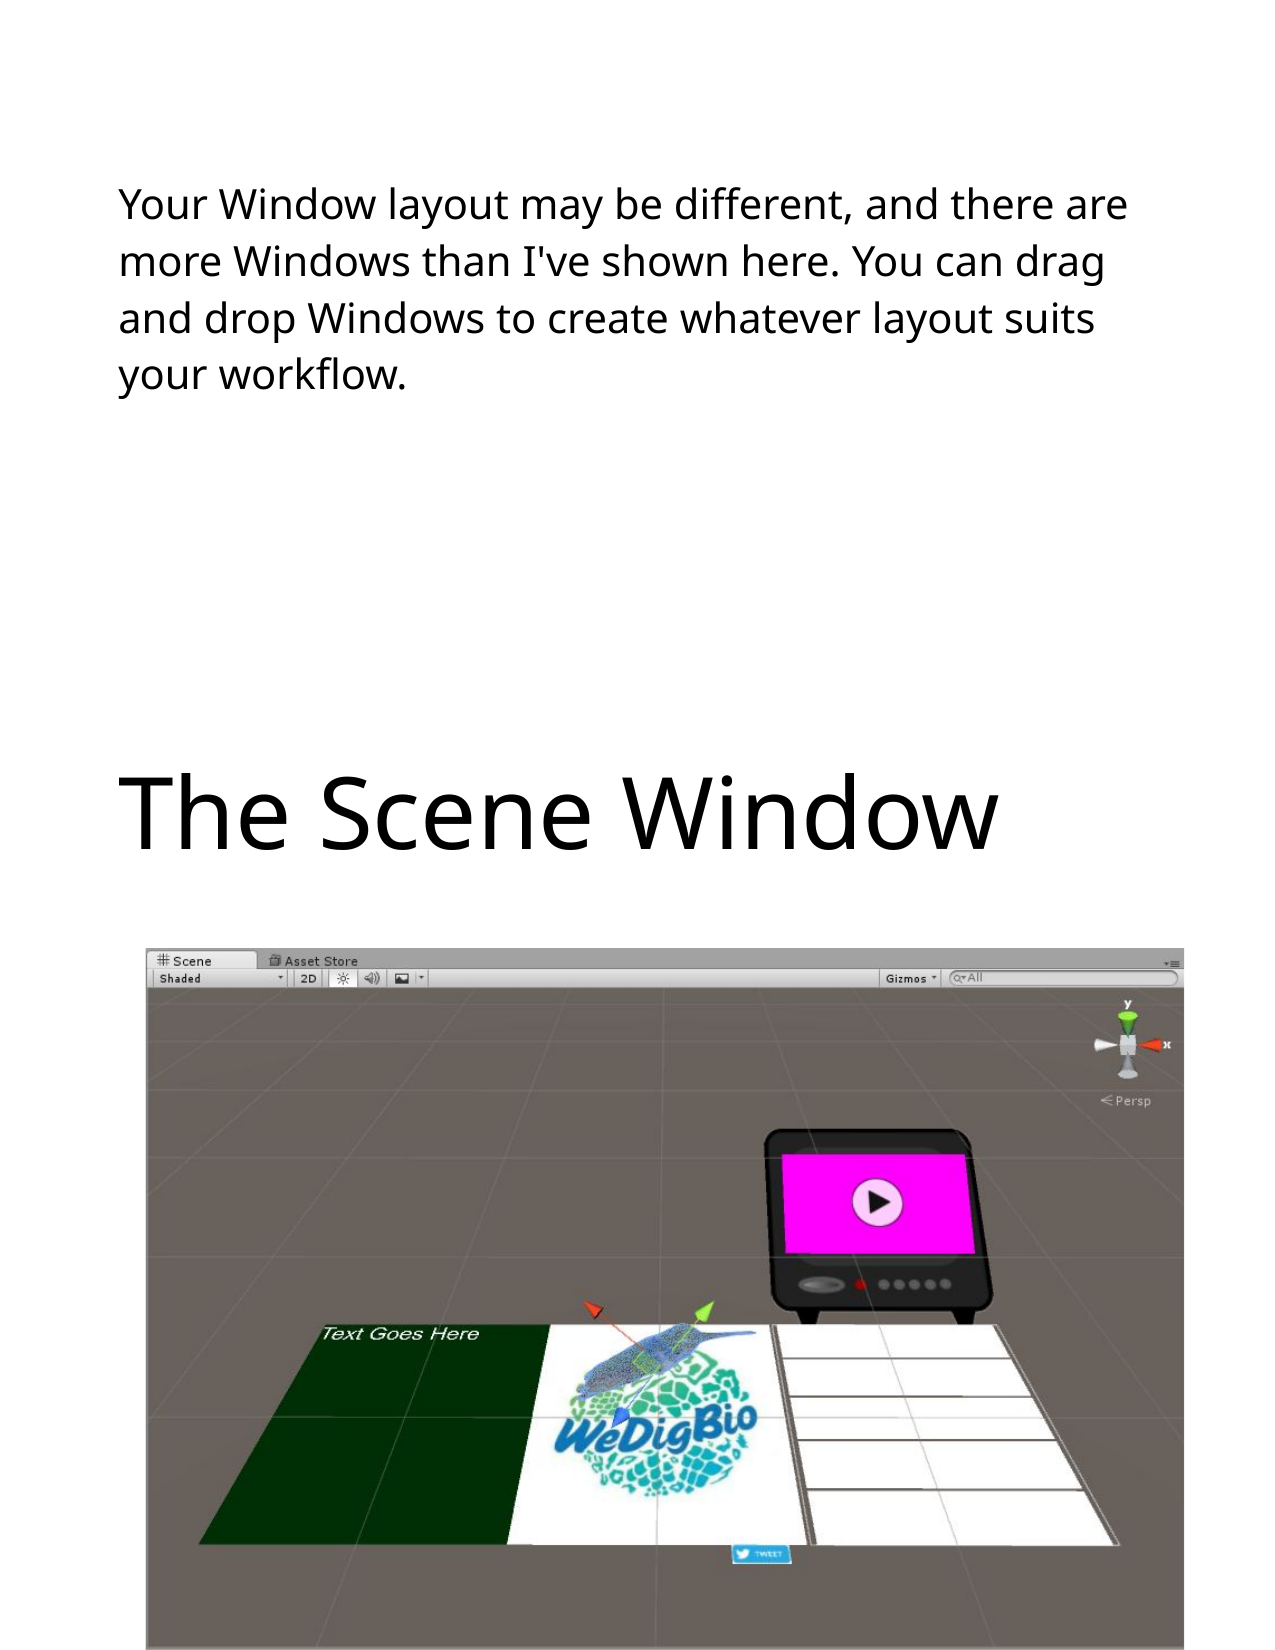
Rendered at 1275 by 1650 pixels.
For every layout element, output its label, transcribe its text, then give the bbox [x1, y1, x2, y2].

picture [145, 948, 1185, 1650]
text Your Window layout may be different, and there are more Windows than I've shown here. You can drag and drop Windows to create whatever layout suits your workflow. [118, 175, 1157, 402]
text The Scene Window [118, 743, 1157, 879]
